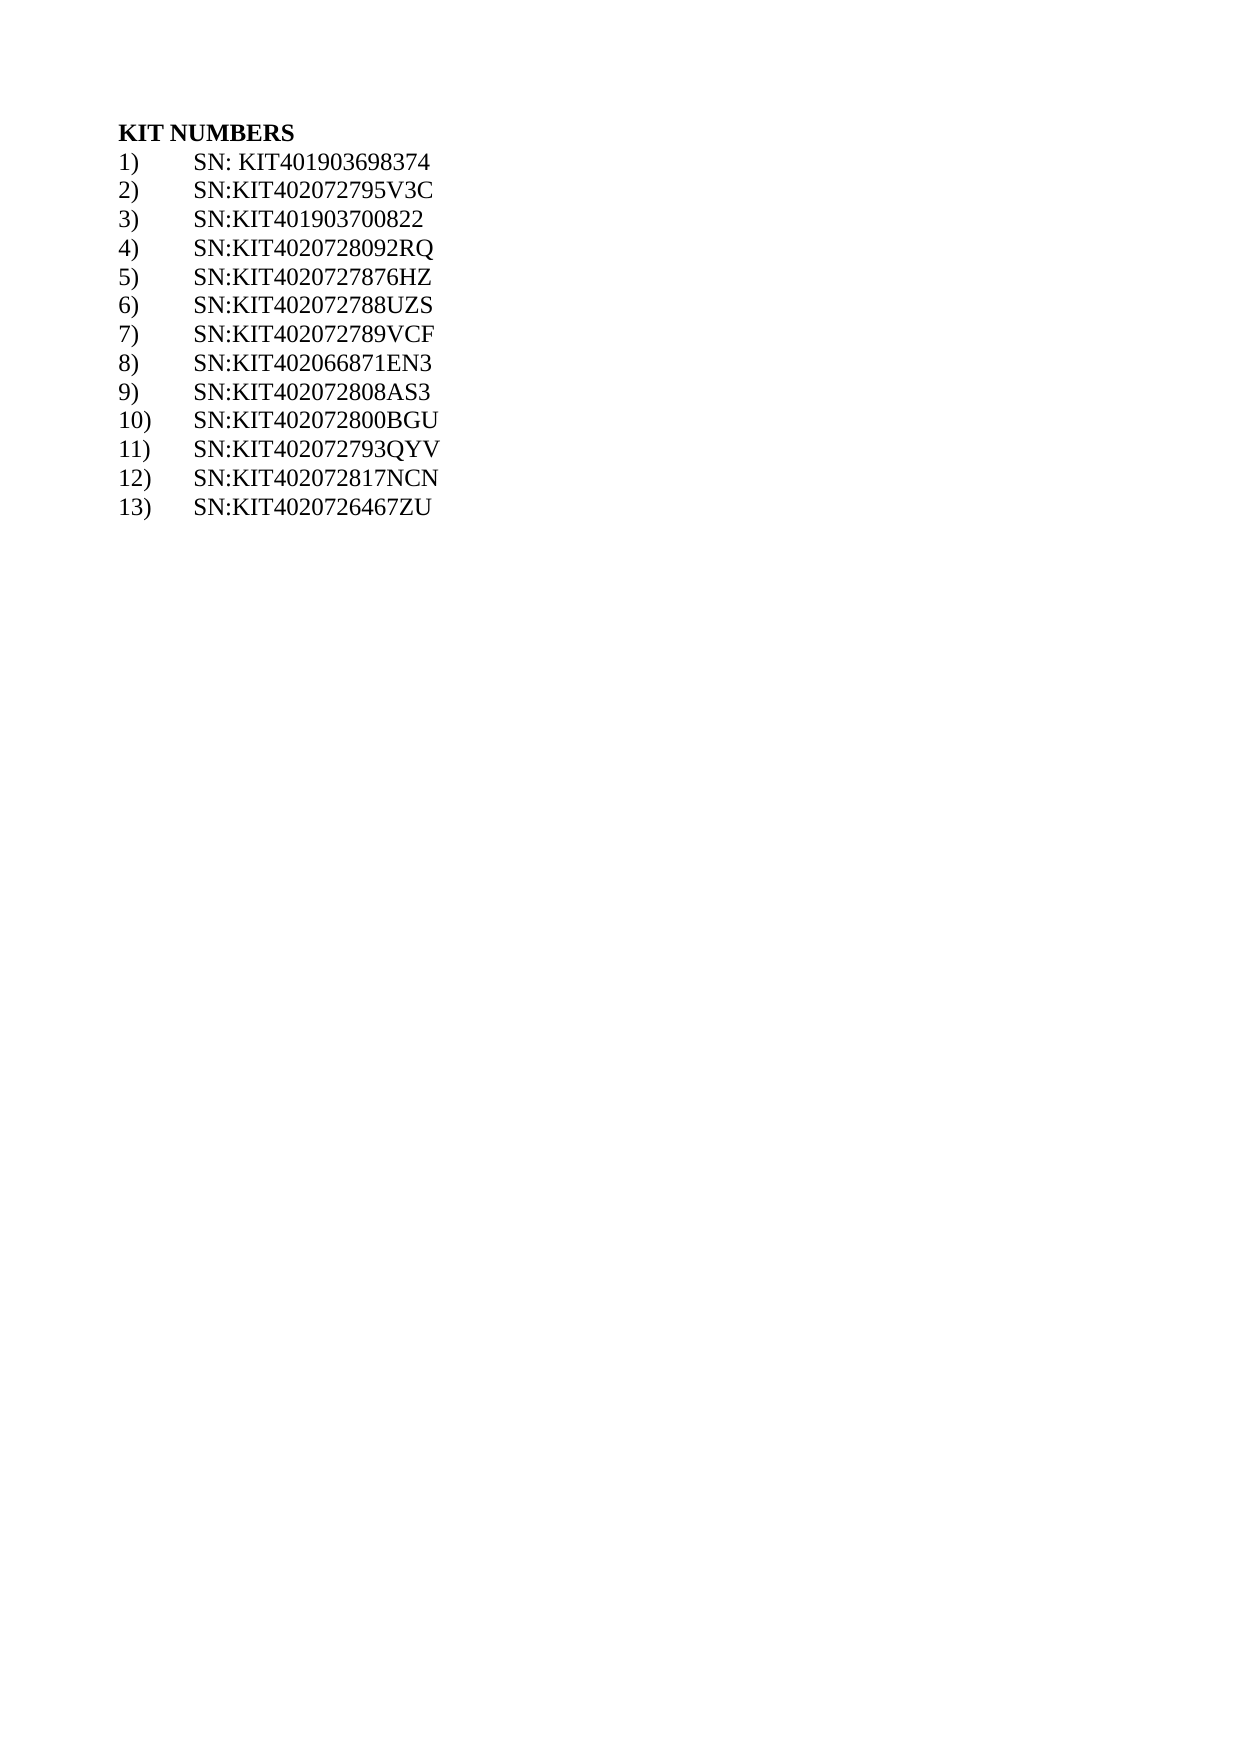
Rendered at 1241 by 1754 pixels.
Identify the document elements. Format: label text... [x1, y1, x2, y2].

list SN:KIT4020726467ZU [118, 492, 1122, 521]
list SN:KIT402072788UZS [118, 291, 1122, 319]
text KIT NUMBERS [118, 118, 1122, 147]
list SN: KIT401903698374 [118, 147, 1122, 176]
list SN:KIT402072817NCN [118, 463, 1122, 492]
list SN:KIT4020727876HZ [118, 262, 1122, 291]
list SN:KIT402072789VCF [118, 319, 1122, 348]
list SN:KIT4020728092RQ [118, 233, 1122, 262]
list SN:KIT402072808AS3 [118, 377, 1122, 406]
list SN:KIT402072800BGU [118, 406, 1122, 434]
list SN:KIT402066871EN3 [118, 348, 1122, 377]
list SN:KIT402072793QYV [118, 434, 1122, 463]
list SN:KIT401903700822 [118, 204, 1122, 233]
list SN:KIT402072795V3C [118, 176, 1122, 204]
